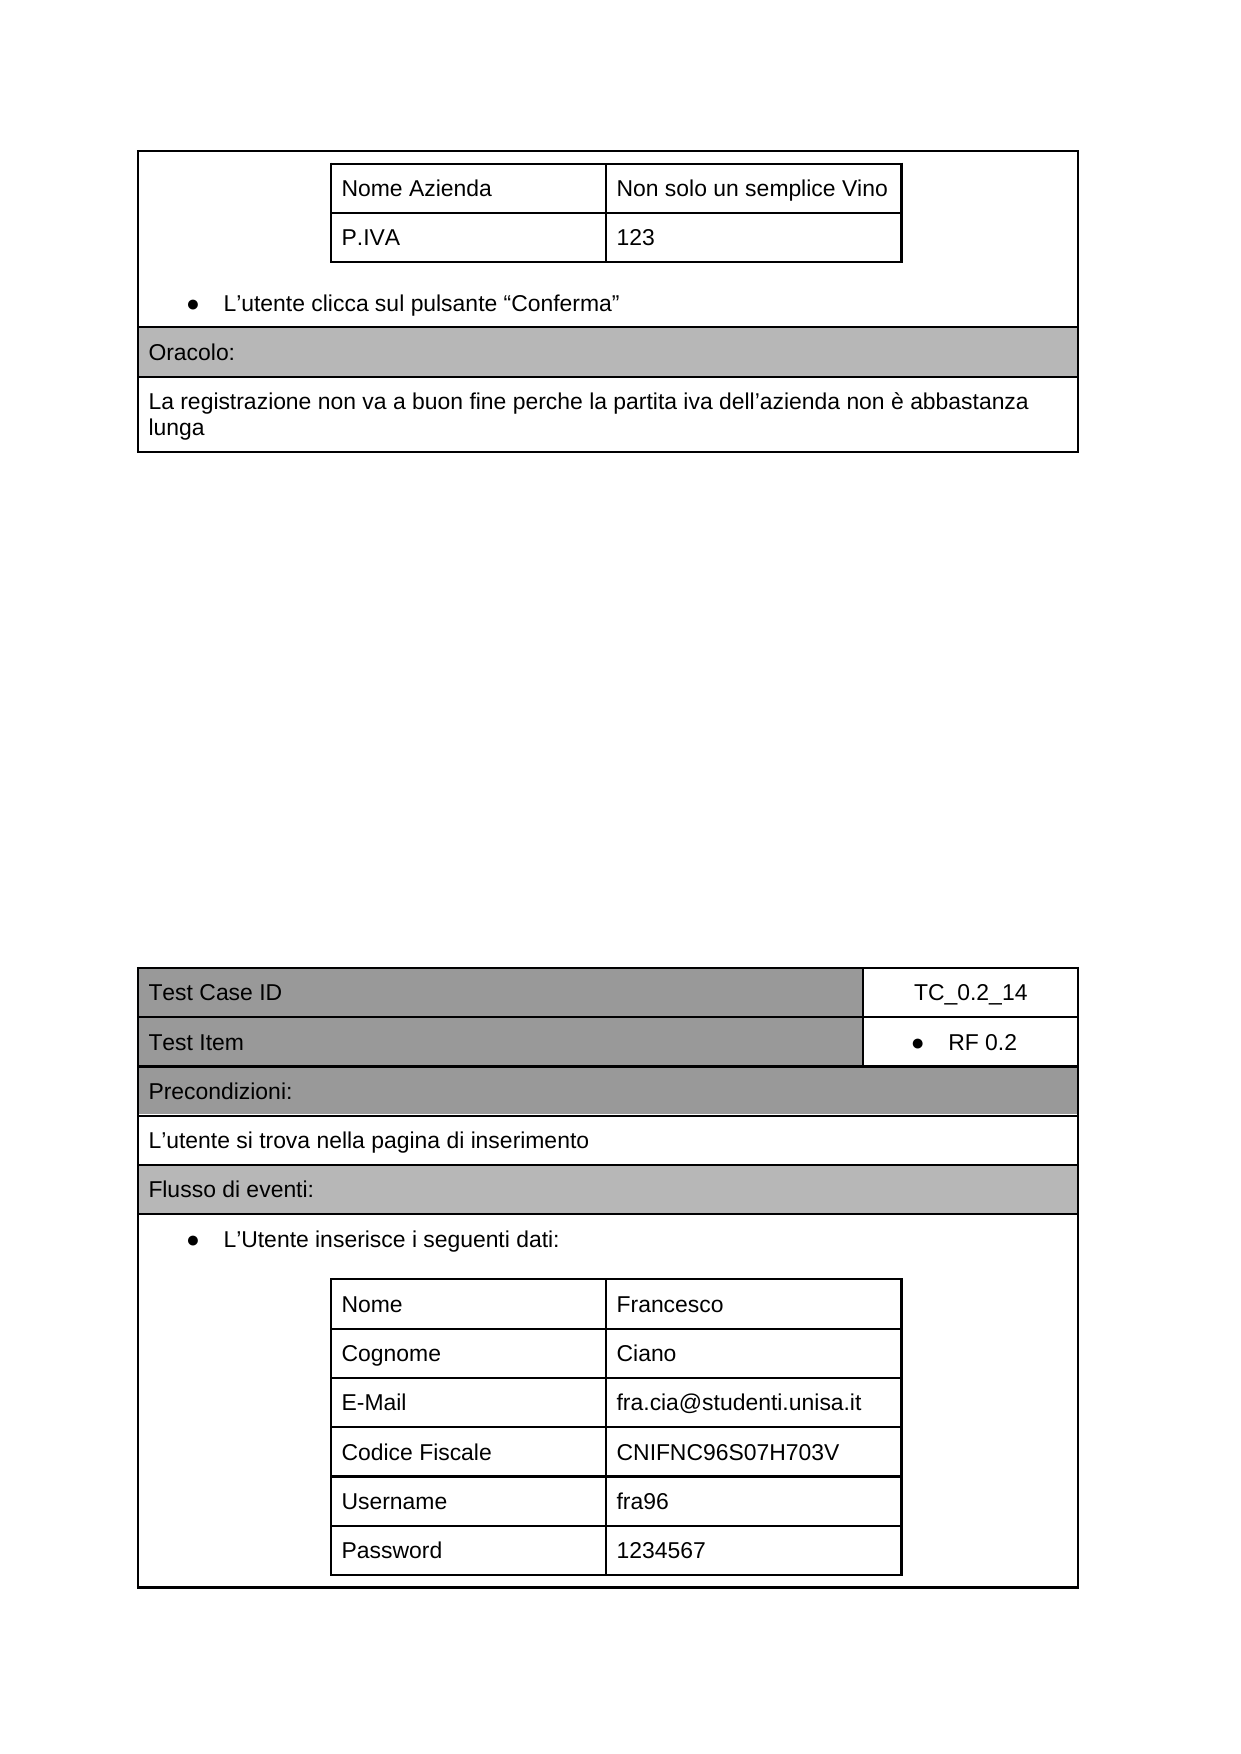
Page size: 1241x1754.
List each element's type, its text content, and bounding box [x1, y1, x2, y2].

table_cell fra.cia@studenti.unisa.it [607, 1379, 900, 1426]
table_cell Nome Azienda [332, 165, 605, 212]
table_cell 1234567 [607, 1527, 900, 1574]
table_cell Flusso di eventi: [139, 1166, 1077, 1213]
table_cell Password [332, 1527, 605, 1574]
table_header Nome [332, 1280, 605, 1328]
table_cell La registrazione non va a buon fine perche la partita iva dell’azienda non è abbastanza lunga [139, 378, 1077, 451]
table_cell L’Utente inserisce i seguenti dati: L’utente clicca sul pulsante “Conferma” [139, 1215, 1077, 1586]
table_cell Non solo un semplice Vino [607, 165, 900, 212]
table_cell Precondizioni: [139, 1068, 1077, 1114]
table_cell fra96 [607, 1478, 900, 1525]
table_cell L’utente si trova nella pagina di inserimento [139, 1117, 1077, 1164]
table_cell CNIFNC96S07H703V [607, 1428, 900, 1475]
table_cell Oracolo: [139, 328, 1077, 376]
table_cell L’Utente inserisce i seguenti dati: L’utente clicca sul pulsante “Conferma” [139, 152, 1077, 326]
table_cell P.IVA [332, 214, 605, 261]
table_header Test Case ID [139, 969, 862, 1016]
table_cell 123 [607, 214, 900, 261]
table_header Francesco [607, 1280, 900, 1328]
table_cell RF 0.2 [864, 1018, 1077, 1065]
table_header TC_0.2_14 [864, 969, 1077, 1016]
table_cell E-Mail [332, 1379, 605, 1426]
table_cell Ciano [607, 1330, 900, 1377]
table_cell Codice Fiscale [332, 1428, 605, 1475]
table_cell Cognome [332, 1330, 605, 1377]
table_cell Test Item [139, 1018, 862, 1065]
table_cell Username [332, 1478, 605, 1525]
